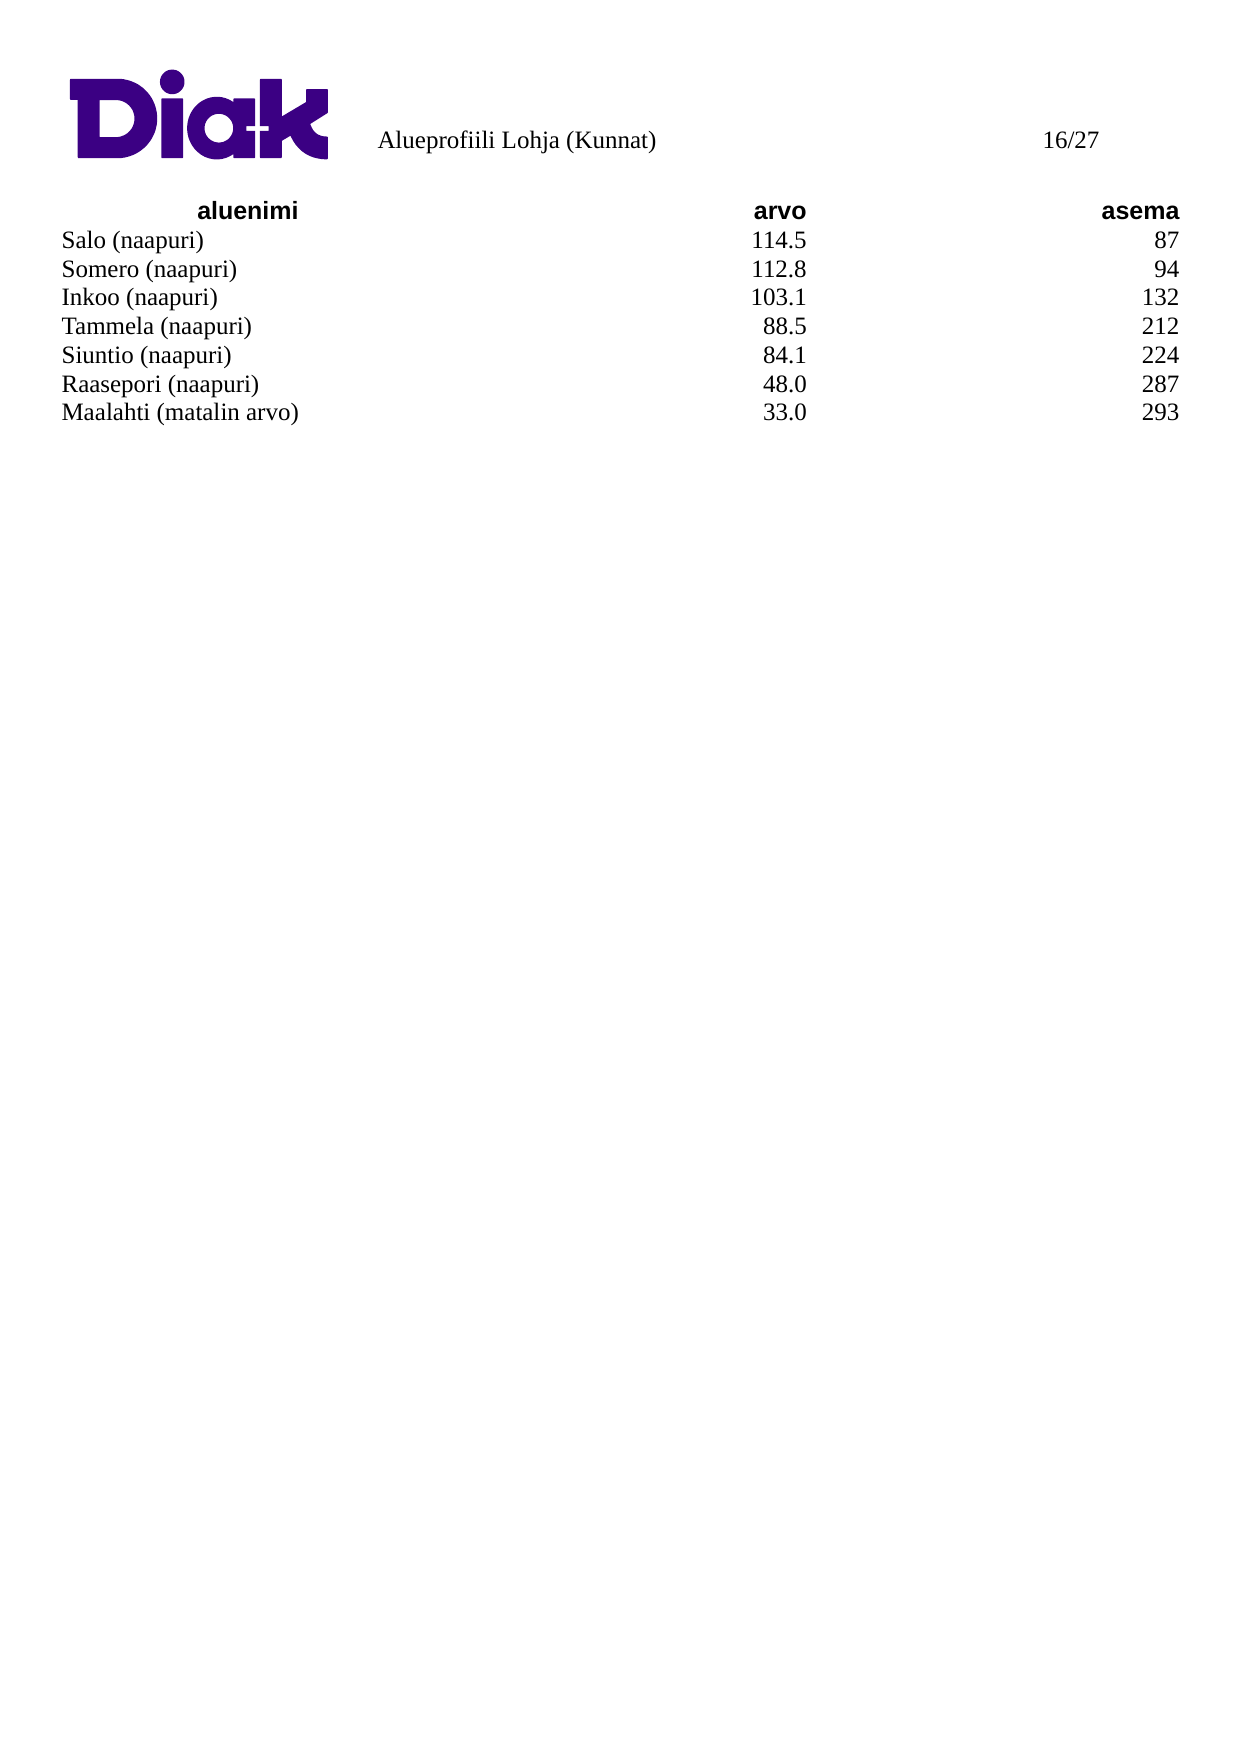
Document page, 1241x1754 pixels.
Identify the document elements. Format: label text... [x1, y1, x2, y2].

table_cell 87 [806, 225, 1179, 254]
table_header arvo [434, 196, 806, 225]
table_cell 132 [806, 283, 1179, 311]
table_cell Inkoo (naapuri) [61, 283, 434, 311]
table_cell Raasepori (naapuri) [61, 369, 434, 397]
table_cell Siuntio (naapuri) [61, 340, 434, 369]
table_cell 212 [806, 311, 1179, 340]
table_cell 94 [806, 254, 1179, 282]
table_cell 287 [806, 369, 1179, 397]
table_cell 293 [806, 398, 1179, 426]
table_cell 103.1 [434, 283, 806, 311]
table_cell Tammela (naapuri) [61, 311, 434, 340]
table_cell 114.5 [434, 225, 806, 254]
table_cell 48.0 [434, 369, 806, 397]
table_cell Maalahti (matalin arvo) [61, 398, 434, 426]
table_cell 112.8 [434, 254, 806, 282]
table_cell Somero (naapuri) [61, 254, 434, 282]
table_cell Salo (naapuri) [61, 225, 434, 254]
table_header aluenimi [61, 196, 434, 225]
table_cell 224 [806, 340, 1179, 369]
table_cell 84.1 [434, 340, 806, 369]
table_cell 33.0 [434, 398, 806, 426]
table_cell 88.5 [434, 311, 806, 340]
table_header asema [806, 196, 1179, 225]
